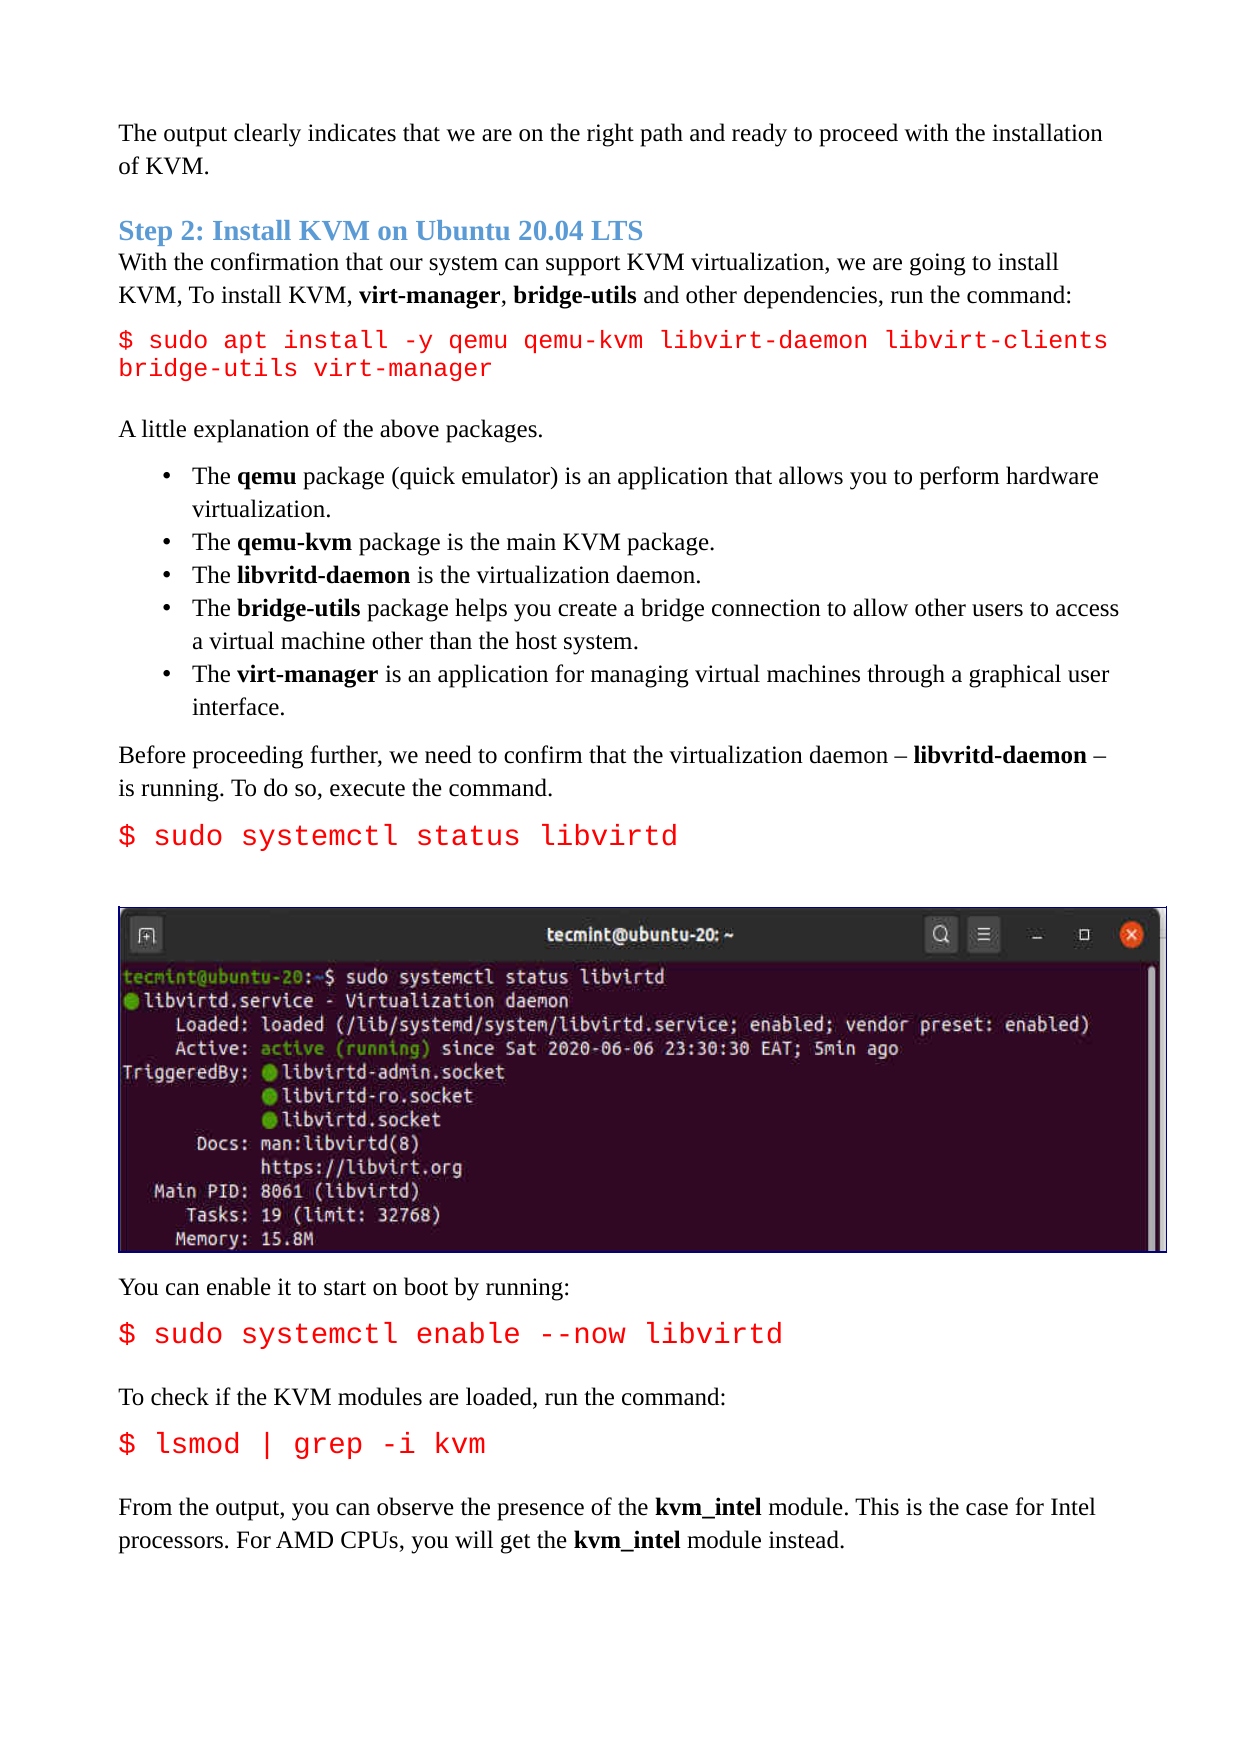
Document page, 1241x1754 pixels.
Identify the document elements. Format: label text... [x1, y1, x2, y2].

list The bridge-utils package helps you create a bridge connection to allow other users to access a virtual machine other than the host system. [162, 593, 1122, 655]
list The virt-manager is an application for managing virtual machines through a graphical user interface. [162, 659, 1122, 721]
text From the output, you can observe the presence of the kvm_intel module. This is the case for Intel processors. For AMD CPUs, you will get the kvm_intel module instead. [118, 1492, 1122, 1554]
text $ sudo systemctl enable --now libvirtd [118, 1319, 1122, 1352]
text Before proceeding further, we need to confirm that the virtualization daemon – libvritd-daemon – is running. To do so, execute the command. [118, 740, 1122, 802]
list The libvritd-daemon is the virtualization daemon. [162, 560, 1122, 589]
list The qemu package (quick emulator) is an application that allows you to perform hardware virtualization. [162, 461, 1122, 523]
text You can enable it to start on boot by running: [118, 1272, 1122, 1301]
text $ sudo apt install -y qemu qemu-kvm libvirt-daemon libvirt-clients bridge-utils virt-manager [118, 327, 1122, 384]
subtitle Step 2: Install KVM on Ubuntu 20.04 LTS [118, 213, 1122, 247]
list The qemu-kvm package is the main KVM package. [162, 527, 1122, 556]
text With the confirmation that our system can support KVM virtualization, we are going to install KVM, To install KVM, virt-manager, bridge-utils and other dependencies, run the command: [118, 247, 1122, 309]
text $ lsmod | grep -i kvm [118, 1429, 1122, 1462]
text $ sudo systemctl status libvirtd [118, 821, 1122, 854]
text A little explanation of the above packages. [118, 414, 1122, 442]
text The output clearly indicates that we are on the right path and ready to proceed with the installation of KVM. [118, 118, 1122, 180]
text To check if the KVM modules are loaded, run the command: [118, 1382, 1122, 1411]
